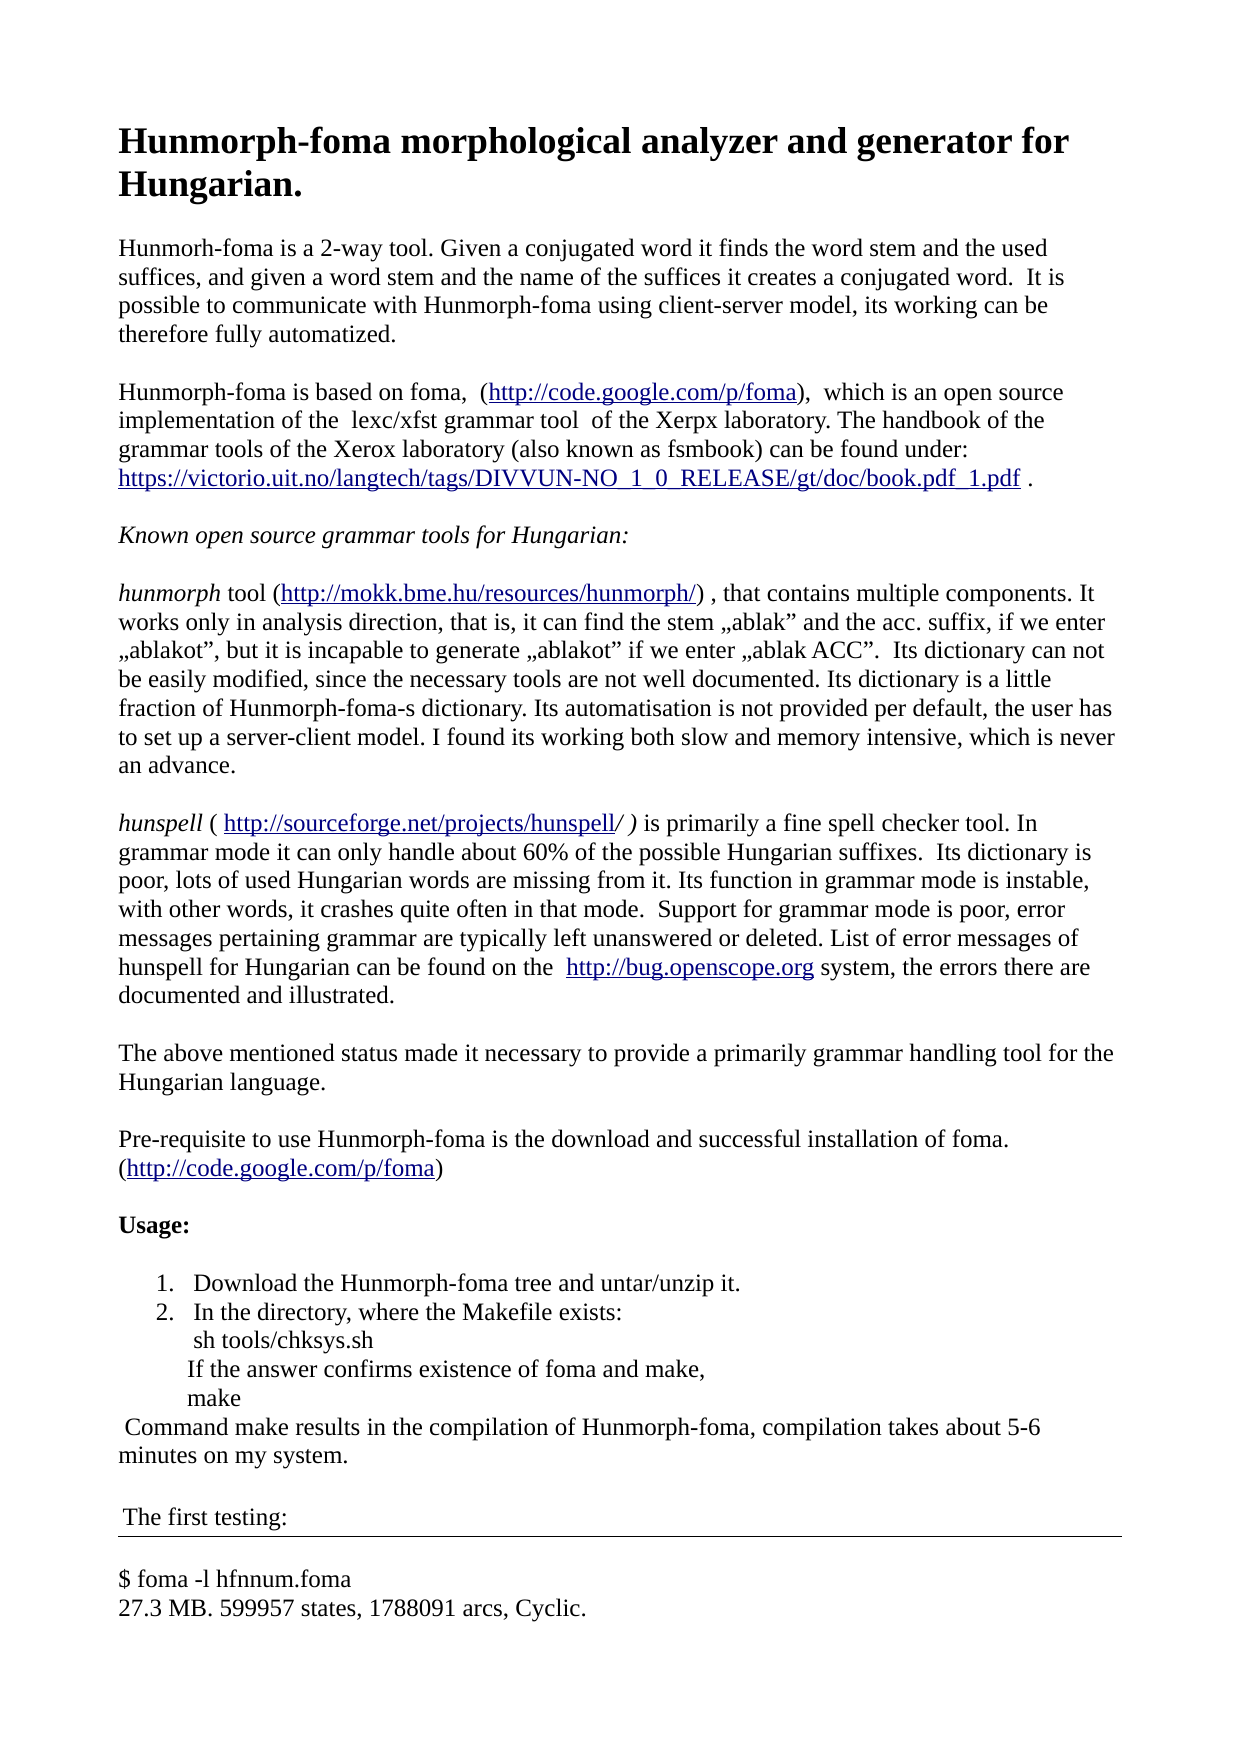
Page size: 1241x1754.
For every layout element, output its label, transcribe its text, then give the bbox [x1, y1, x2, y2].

subtitle hunspell ( http://sourceforge.net/projects/hunspell/ ) is primarily a fine spell checker tool. In grammar mode it can only handle about 60% of the possible Hungarian suffixes. Its dictionary is poor, lots of used Hungarian words are missing from it. Its function in grammar mode is instable, with other words, it crashes quite often in that mode. Support for grammar mode is poor, error messages pertaining grammar are typically left unanswered or deleted. List of error messages of hunspell for Hungarian can be found on the http://bug.openscope.org system, the errors there are documented and illustrated. [118, 808, 1122, 1009]
subtitle Hunmorph-foma morphological analyzer and generator for Hungarian. [118, 118, 1122, 204]
subtitle sh tools/chksys.sh [118, 1326, 1122, 1354]
subtitle Command make results in the compilation of Hunmorph-foma, compilation takes about 5-6 minutes on my system. [118, 1412, 1122, 1469]
subtitle $ foma -l hfnnum.foma [118, 1564, 1122, 1593]
subtitle In the directory, where the Makefile exists: [156, 1297, 1122, 1326]
subtitle make [118, 1383, 1122, 1412]
subtitle 27.3 MB. 599957 states, 1788091 arcs, Cyclic. [118, 1593, 1122, 1622]
subtitle The above mentioned status made it necessary to provide a primarily grammar handling tool for the Hungarian language. [118, 1038, 1122, 1096]
subtitle Download the Hunmorph-foma tree and untar/unzip it. [156, 1268, 1122, 1297]
subtitle Usage: [118, 1211, 1122, 1239]
subtitle Pre-requisite to use Hunmorph-foma is the download and successful installation of foma. (http://code.google.com/p/foma) [118, 1124, 1122, 1182]
subtitle If the answer confirms existence of foma and make, [118, 1354, 1122, 1383]
subtitle Hunmorh-foma is a 2-way tool. Given a conjugated word it finds the word stem and the used suffices, and given a word stem and the name of the suffices it creates a conjugated word. It is possible to communicate with Hunmorph-foma using client-server model, its working can be therefore fully automatized. [118, 233, 1122, 348]
subtitle hunmorph tool (http://mokk.bme.hu/resources/hunmorph/) , that contains multiple components. It works only in analysis direction, that is, it can find the stem „ablak” and the acc. suffix, if we enter „ablakot”, but it is incapable to generate „ablakot” if we enter „ablak ACC”. Its dictionary can not be easily modified, since the necessary tools are not well documented. Its dictionary is a little fraction of Hunmorph-foma-s dictionary. Its automatisation is not provided per default, the user has to set up a server-client model. I found its working both slow and memory intensive, which is never an advance. [118, 578, 1122, 779]
subtitle Hunmorph-foma is based on foma, (http://code.google.com/p/foma), which is an open source implementation of the lexc/xfst grammar tool of the Xerpx laboratory. The handbook of the grammar tools of the Xerox laboratory (also known as fsmbook) can be found under: https://victorio.uit.no/langtech/tags/DIVVUN-NO_1_0_RELEASE/gt/doc/book.pdf_1.pdf . [118, 377, 1122, 492]
subtitle Known open source grammar tools for Hungarian: [118, 521, 1122, 549]
subtitle The first testing: [118, 1498, 1122, 1536]
